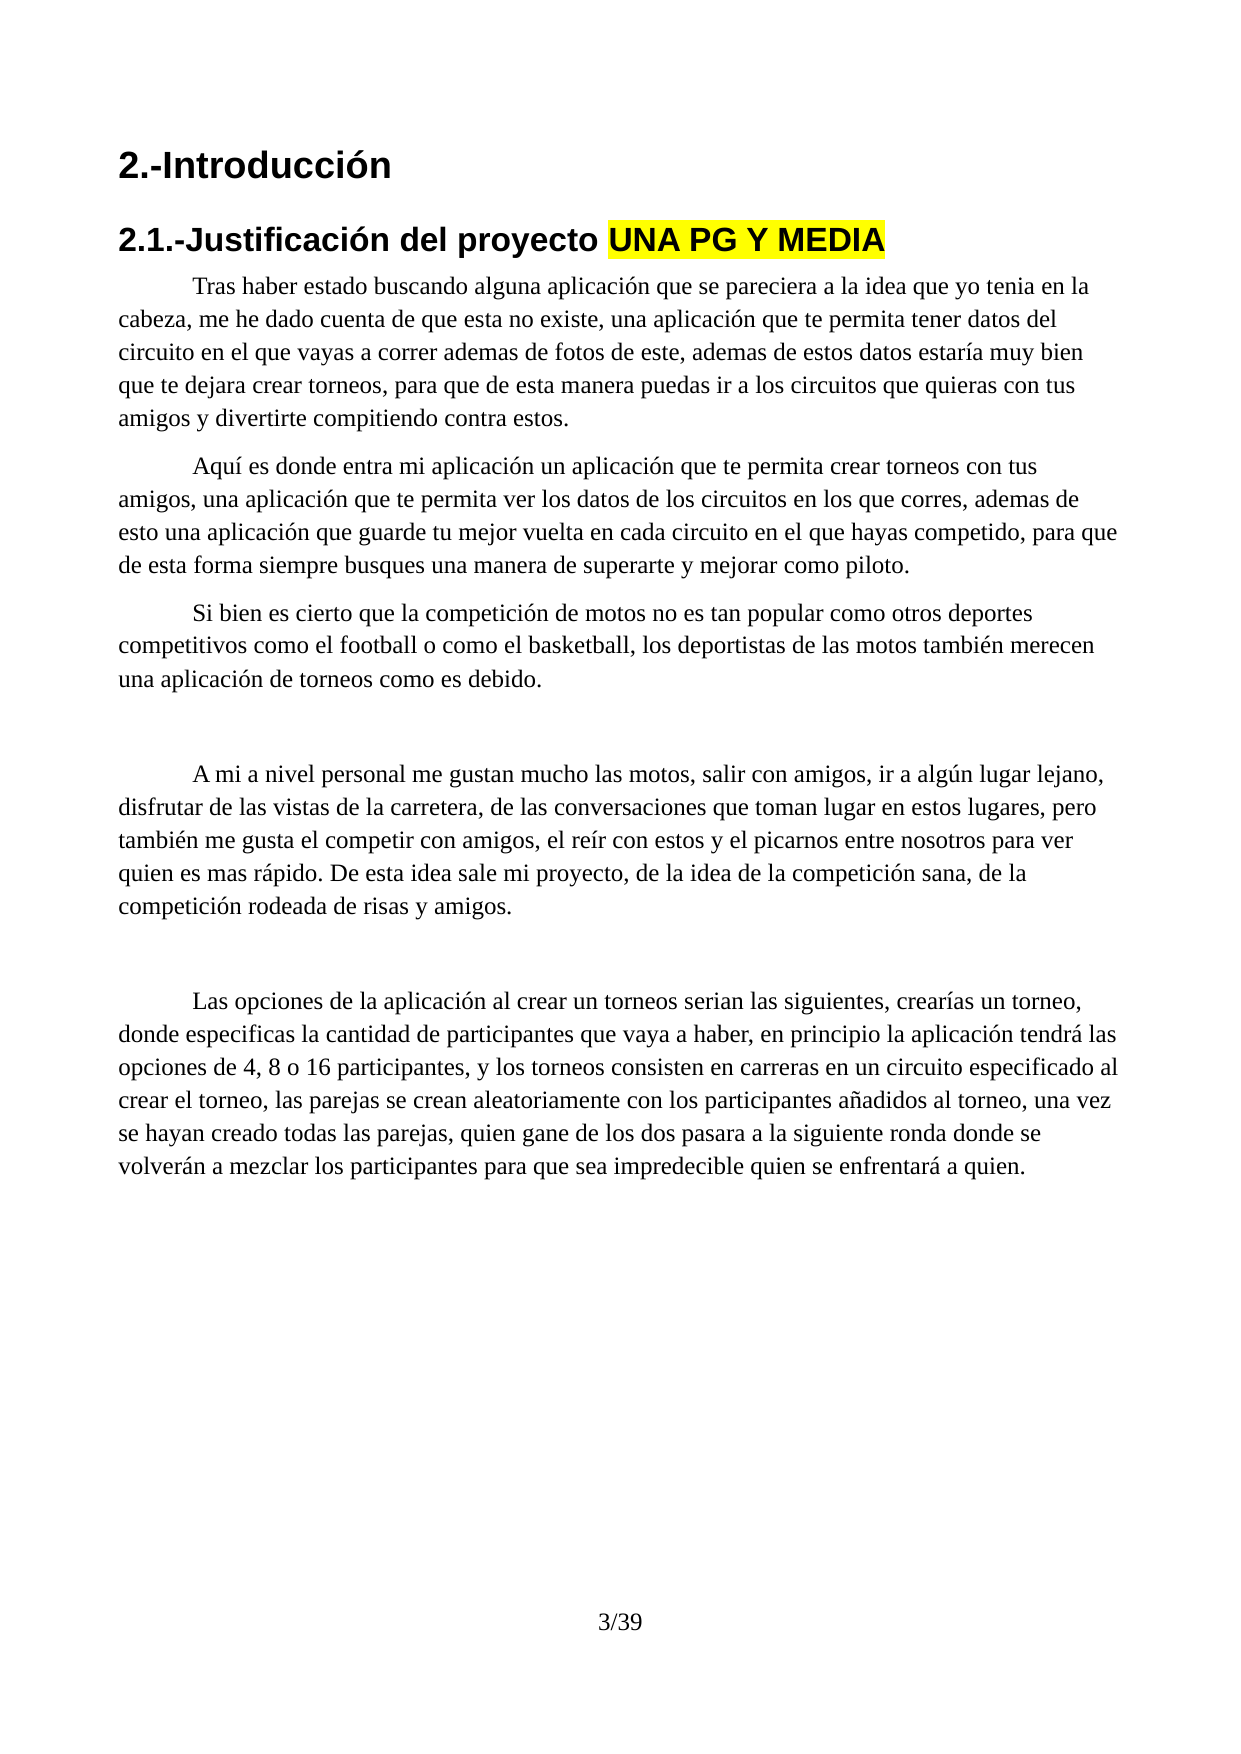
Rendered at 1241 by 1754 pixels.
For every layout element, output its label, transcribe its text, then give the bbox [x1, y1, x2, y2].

text Las opciones de la aplicación al crear un torneos serian las siguientes, crearías un torneo, donde especificas la cantidad de participantes que vaya a haber, en principio la aplicación tendrá las opciones de 4, 8 o 16 participantes, y los torneos consisten en carreras en un circuito especificado al crear el torneo, las parejas se crean aleatoriamente con los participantes añadidos al torneo, una vez se hayan creado todas las parejas, quien gane de los dos pasara a la siguiente ronda donde se volverán a mezclar los participantes para que sea impredecible quien se enfrentará a quien. [118, 986, 1122, 1180]
text A mi a nivel personal me gustan mucho las motos, salir con amigos, ir a algún lugar lejano, disfrutar de las vistas de la carretera, de las conversaciones que toman lugar en estos lugares, pero también me gusta el competir con amigos, el reír con estos y el picarnos entre nosotros para ver quien es mas rápido. De esta idea sale mi proyecto, de la idea de la competición sana, de la competición rodeada de risas y amigos. [118, 759, 1122, 920]
text Si bien es cierto que la competición de motos no es tan popular como otros deportes competitivos como el football o como el basketball, los deportistas de las motos también merecen una aplicación de torneos como es debido. [118, 598, 1122, 692]
text Tras haber estado buscando alguna aplicación que se pareciera a la idea que yo tenia en la cabeza, me he dado cuenta de que esta no existe, una aplicación que te permita tener datos del circuito en el que vayas a correr ademas de fotos de este, ademas de estos datos estaría muy bien que te dejara crear torneos, para que de esta manera puedas ir a los circuitos que quieras con tus amigos y divertirte compitiendo contra estos. [118, 271, 1122, 432]
subtitle 2.-Introducción [118, 143, 1122, 187]
subtitle 2.1.-Justificación del proyecto UNA PG Y MEDIA [118, 220, 1122, 259]
text Aquí es donde entra mi aplicación un aplicación que te permita crear torneos con tus amigos, una aplicación que te permita ver los datos de los circuitos en los que corres, ademas de esto una aplicación que guarde tu mejor vuelta en cada circuito en el que hayas competido, para que de esta forma siempre busques una manera de superarte y mejorar como piloto. [118, 451, 1122, 579]
